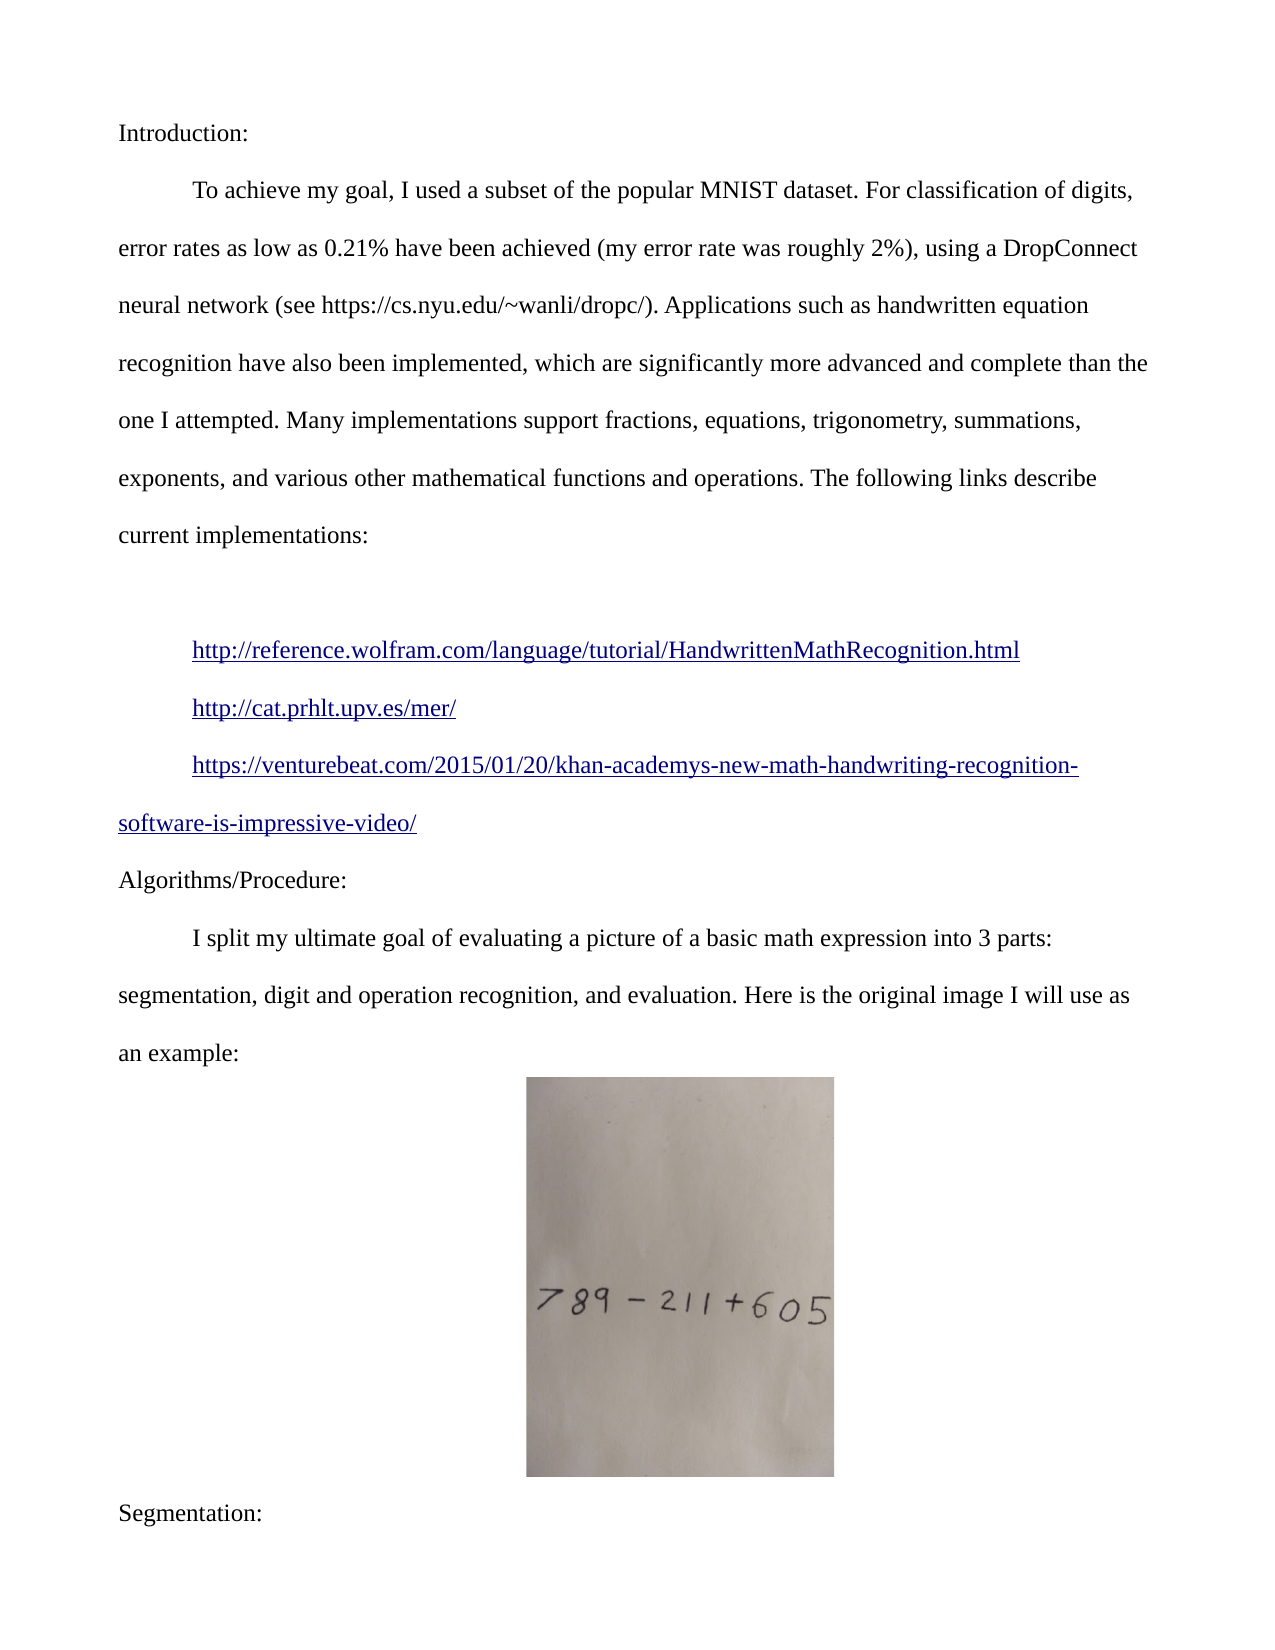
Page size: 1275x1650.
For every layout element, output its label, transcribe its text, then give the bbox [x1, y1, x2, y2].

text https://venturebeat.com/2015/01/20/khan-academys-new-math-handwriting-recognition-software-is-impressive-video/ [118, 751, 1157, 837]
text I split my ultimate goal of evaluating a picture of a basic math expression into 3 parts: segmentation, digit and operation recognition, and evaluation. Here is the original image I will use as an example: [118, 923, 1157, 1067]
text http://reference.wolfram.com/language/tutorial/HandwrittenMathRecognition.html [118, 636, 1157, 664]
text http://cat.prhlt.upv.es/mer/ [118, 693, 1157, 722]
text To achieve my goal, I used a subset of the popular MNIST dataset. For classification of digits, error rates as low as 0.21% have been achieved (my error rate was roughly 2%), using a DropConnect neural network (see https://cs.nyu.edu/~wanli/dropc/). Applications such as handwritten equation recognition have also been implemented, which are significantly more advanced and complete than the one I attempted. Many implementations support fractions, equations, trigonometry, summations, exponents, and various other mathematical functions and operations. The following links describe current implementations: [118, 176, 1157, 549]
text Segmentation: [118, 1498, 1157, 1527]
text Introduction: [118, 118, 1157, 147]
text Algorithms/Procedure: [118, 866, 1157, 894]
picture [526, 1077, 835, 1477]
